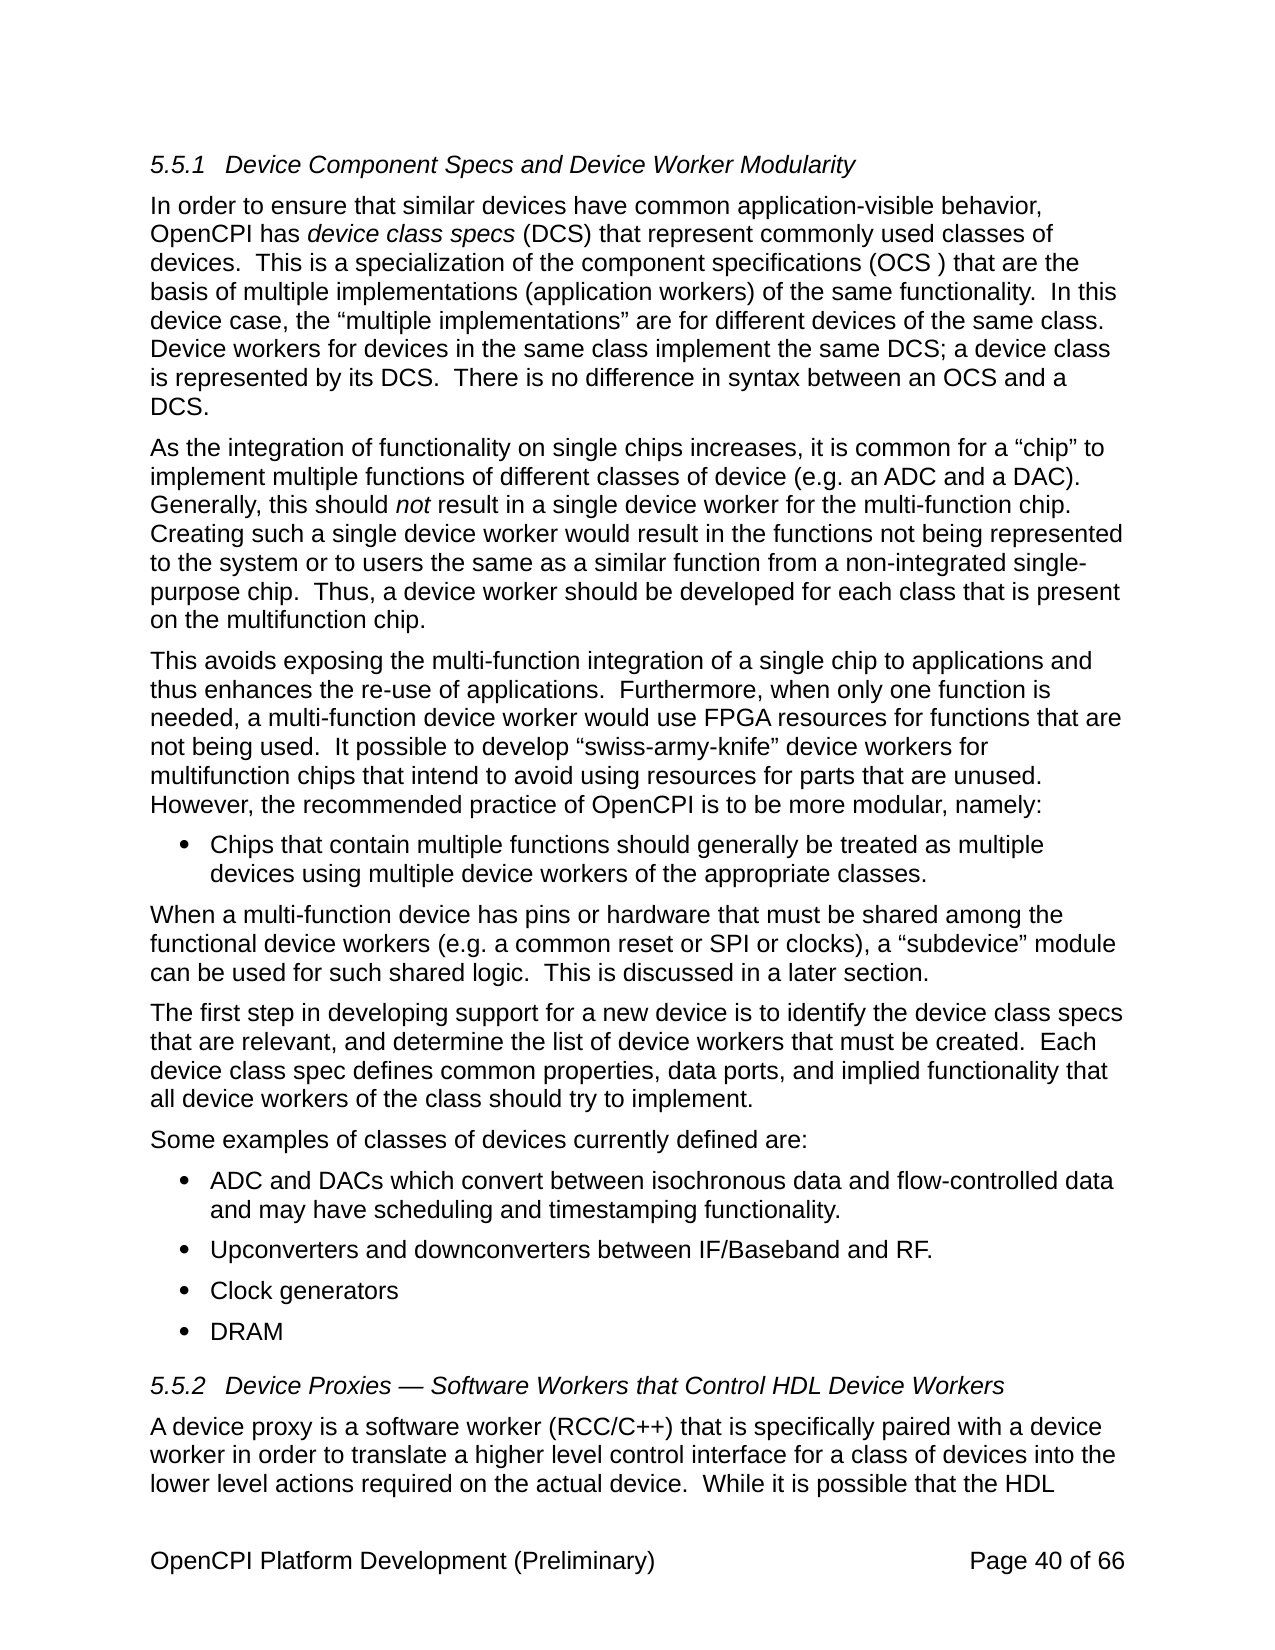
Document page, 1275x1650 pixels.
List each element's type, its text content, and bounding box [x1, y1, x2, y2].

subtitle Device Proxies — Software Workers that Control HDL Device Workers [150, 1371, 1125, 1400]
text This avoids exposing the multi-function integration of a single chip to applications and thus enhances the re-use of applications. Furthermore, when only one function is needed, a multi-function device worker would use FPGA resources for functions that are not being used. It possible to develop “swiss-army-knife” device workers for multifunction chips that intend to avoid using resources for parts that are unused. However, the recommended practice of OpenCPI is to be more modular, namely: [150, 646, 1125, 818]
list DRAM [180, 1317, 1125, 1346]
text The first step in developing support for a new device is to identify the device class specs that are relevant, and determine the list of device workers that must be created. Each device class spec defines common properties, data ports, and implied functionality that all device workers of the class should try to implement. [150, 998, 1125, 1113]
list Upconverters and downconverters between IF/Baseband and RF. [180, 1236, 1125, 1264]
list ADC and DACs which convert between isochronous data and flow-controlled data and may have scheduling and timestamping functionality. [180, 1166, 1125, 1223]
list Clock generators [180, 1276, 1125, 1305]
subtitle Device Component Specs and Device Worker Modularity [150, 150, 1125, 179]
text As the integration of functionality on single chips increases, it is common for a “chip” to implement multiple functions of different classes of device (e.g. an ADC and a DAC). Generally, this should not result in a single device worker for the multi-function chip. Creating such a single device worker would result in the functions not being represented to the system or to users the same as a similar function from a non-integrated single-purpose chip. Thus, a device worker should be developed for each class that is present on the multifunction chip. [150, 433, 1125, 634]
list Chips that contain multiple functions should generally be treated as multiple devices using multiple device workers of the appropriate classes. [180, 830, 1125, 888]
text When a multi-function device has pins or hardware that must be shared among the functional device workers (e.g. a common reset or SPI or clocks), a “subdevice” module can be used for such shared logic. This is discussed in a later section. [150, 900, 1125, 986]
text Some examples of classes of devices currently defined are: [150, 1125, 1125, 1154]
text A device proxy is a software worker (RCC/C++) that is specifically paired with a device worker in order to translate a higher level control interface for a class of devices into the lower level actions required on the actual device. While it is possible that the HDL [150, 1412, 1125, 1498]
text In order to ensure that similar devices have common application-visible behavior, OpenCPI has device class specs (DCS) that represent commonly used classes of devices. This is a specialization of the component specifications (OCS ) that are the basis of multiple implementations (application workers) of the same functionality. In this device case, the “multiple implementations” are for different devices of the same class. Device workers for devices in the same class implement the same DCS; a device class is represented by its DCS. There is no difference in syntax between an OCS and a DCS. [150, 191, 1125, 421]
